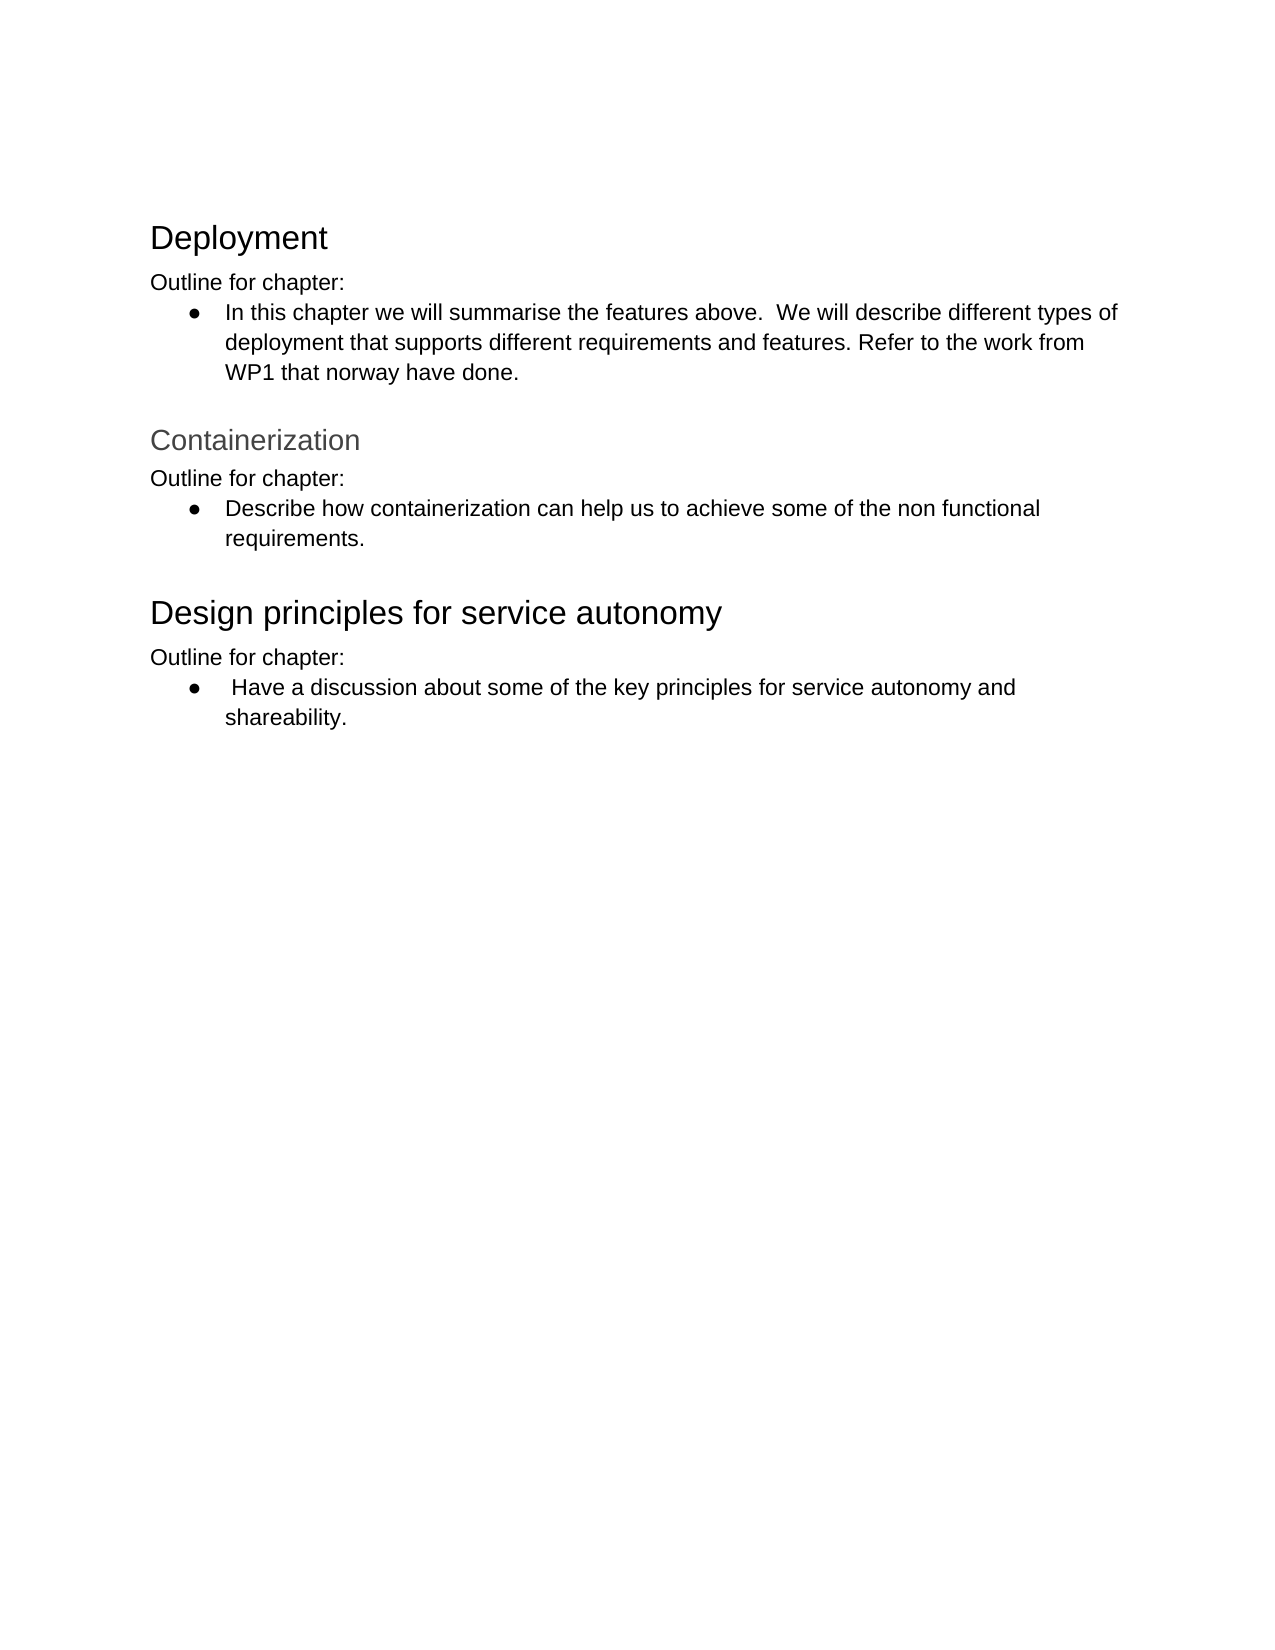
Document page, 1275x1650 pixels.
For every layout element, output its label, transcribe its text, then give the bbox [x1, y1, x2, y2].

list Have a discussion about some of the key principles for service autonomy and shareability. [187, 674, 1125, 731]
subtitle Containerization [150, 423, 1125, 456]
text Outline for chapter: [150, 465, 1125, 491]
list In this chapter we will summarise the features above. We will describe different types of deployment that supports different requirements and features. Refer to the work from WP1 that norway have done. [187, 299, 1125, 386]
subtitle Design principles for service autonomy [150, 593, 1125, 631]
list Describe how containerization can help us to achieve some of the non functional requirements. [187, 495, 1125, 551]
text Outline for chapter: [150, 644, 1125, 670]
text Outline for chapter: [150, 269, 1125, 295]
subtitle Deployment [150, 218, 1125, 256]
